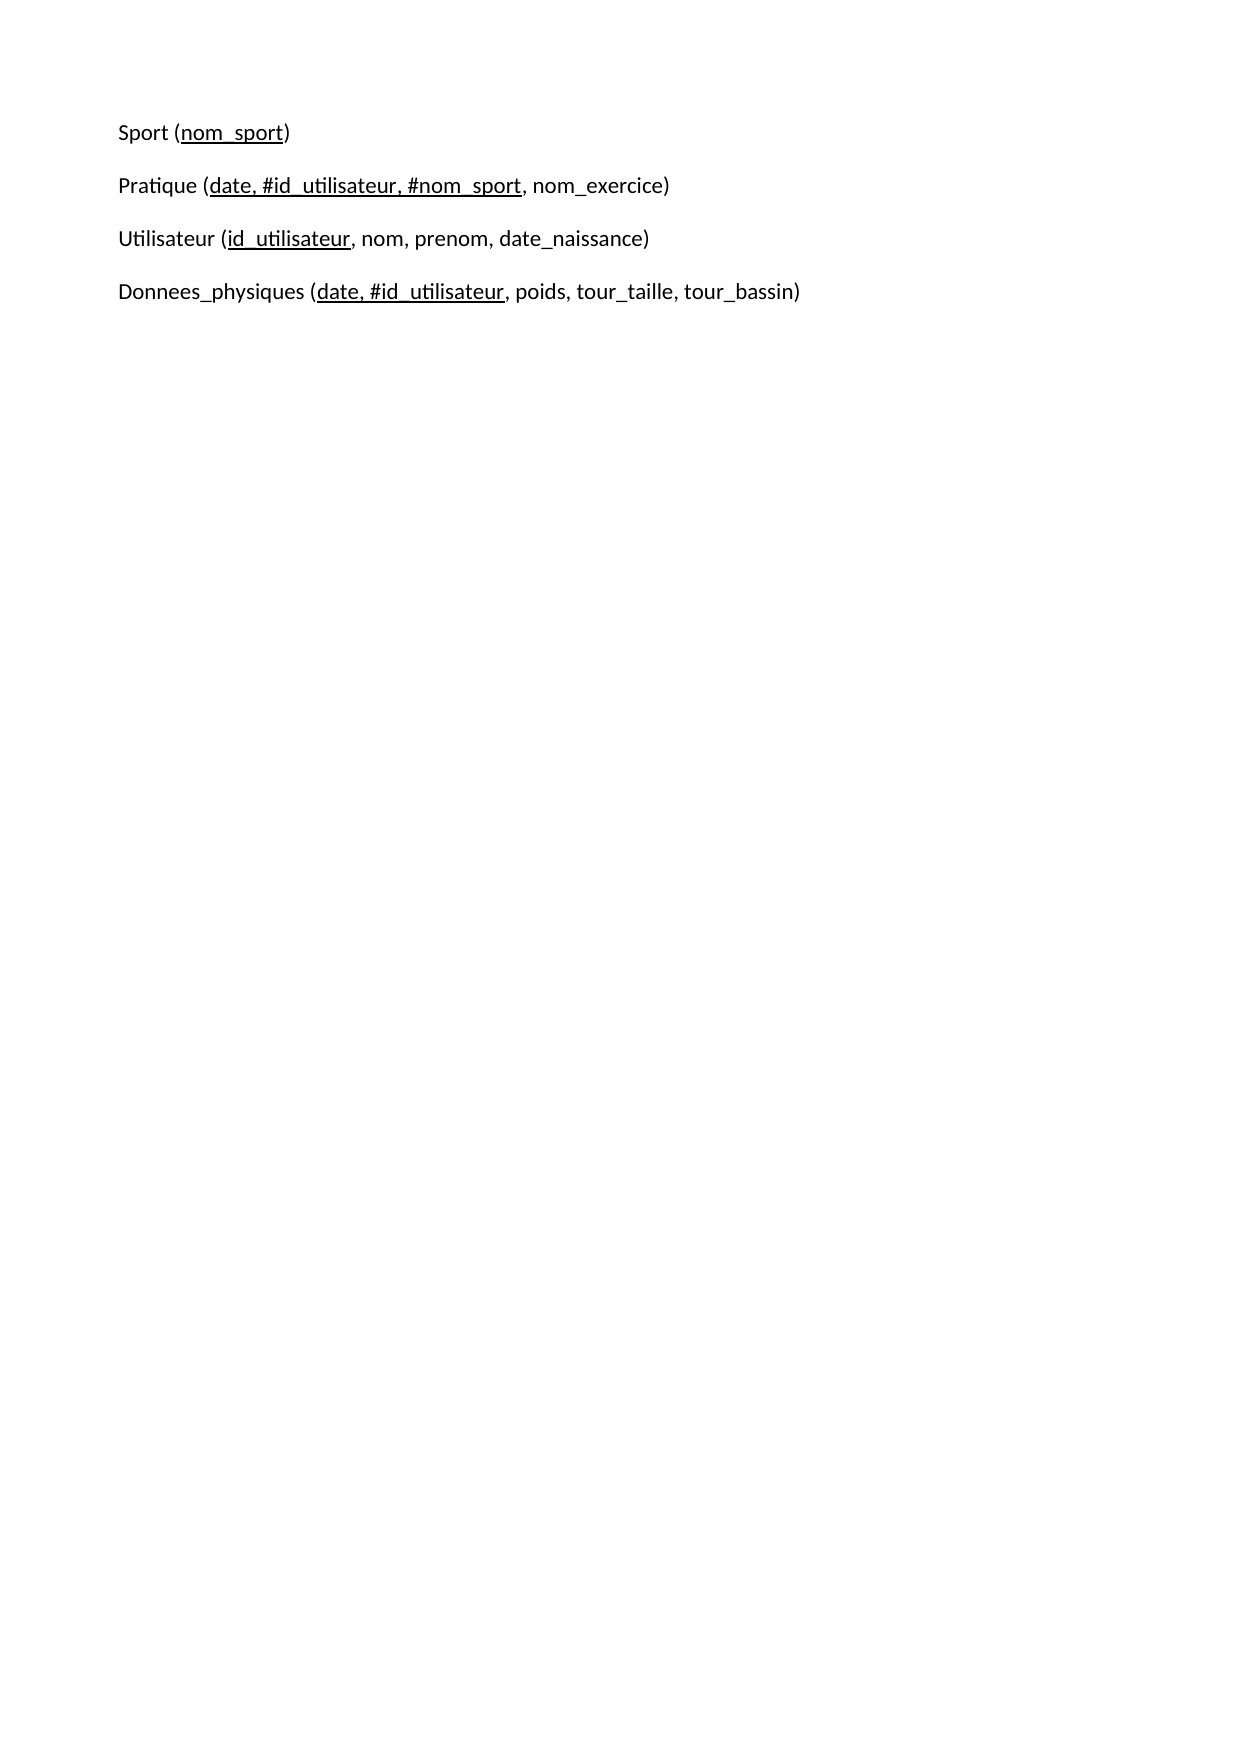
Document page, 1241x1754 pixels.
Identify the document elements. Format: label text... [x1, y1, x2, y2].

text Pratique (date, #id_utilisateur, #nom_sport, nom_exercice) [118, 171, 1122, 199]
text Utilisateur (id_utilisateur, nom, prenom, date_naissance) [118, 224, 1122, 252]
text Donnees_physiques (date, #id_utilisateur, poids, tour_taille, tour_bassin) [118, 277, 1122, 305]
text Sport (nom_sport) [118, 118, 1122, 146]
